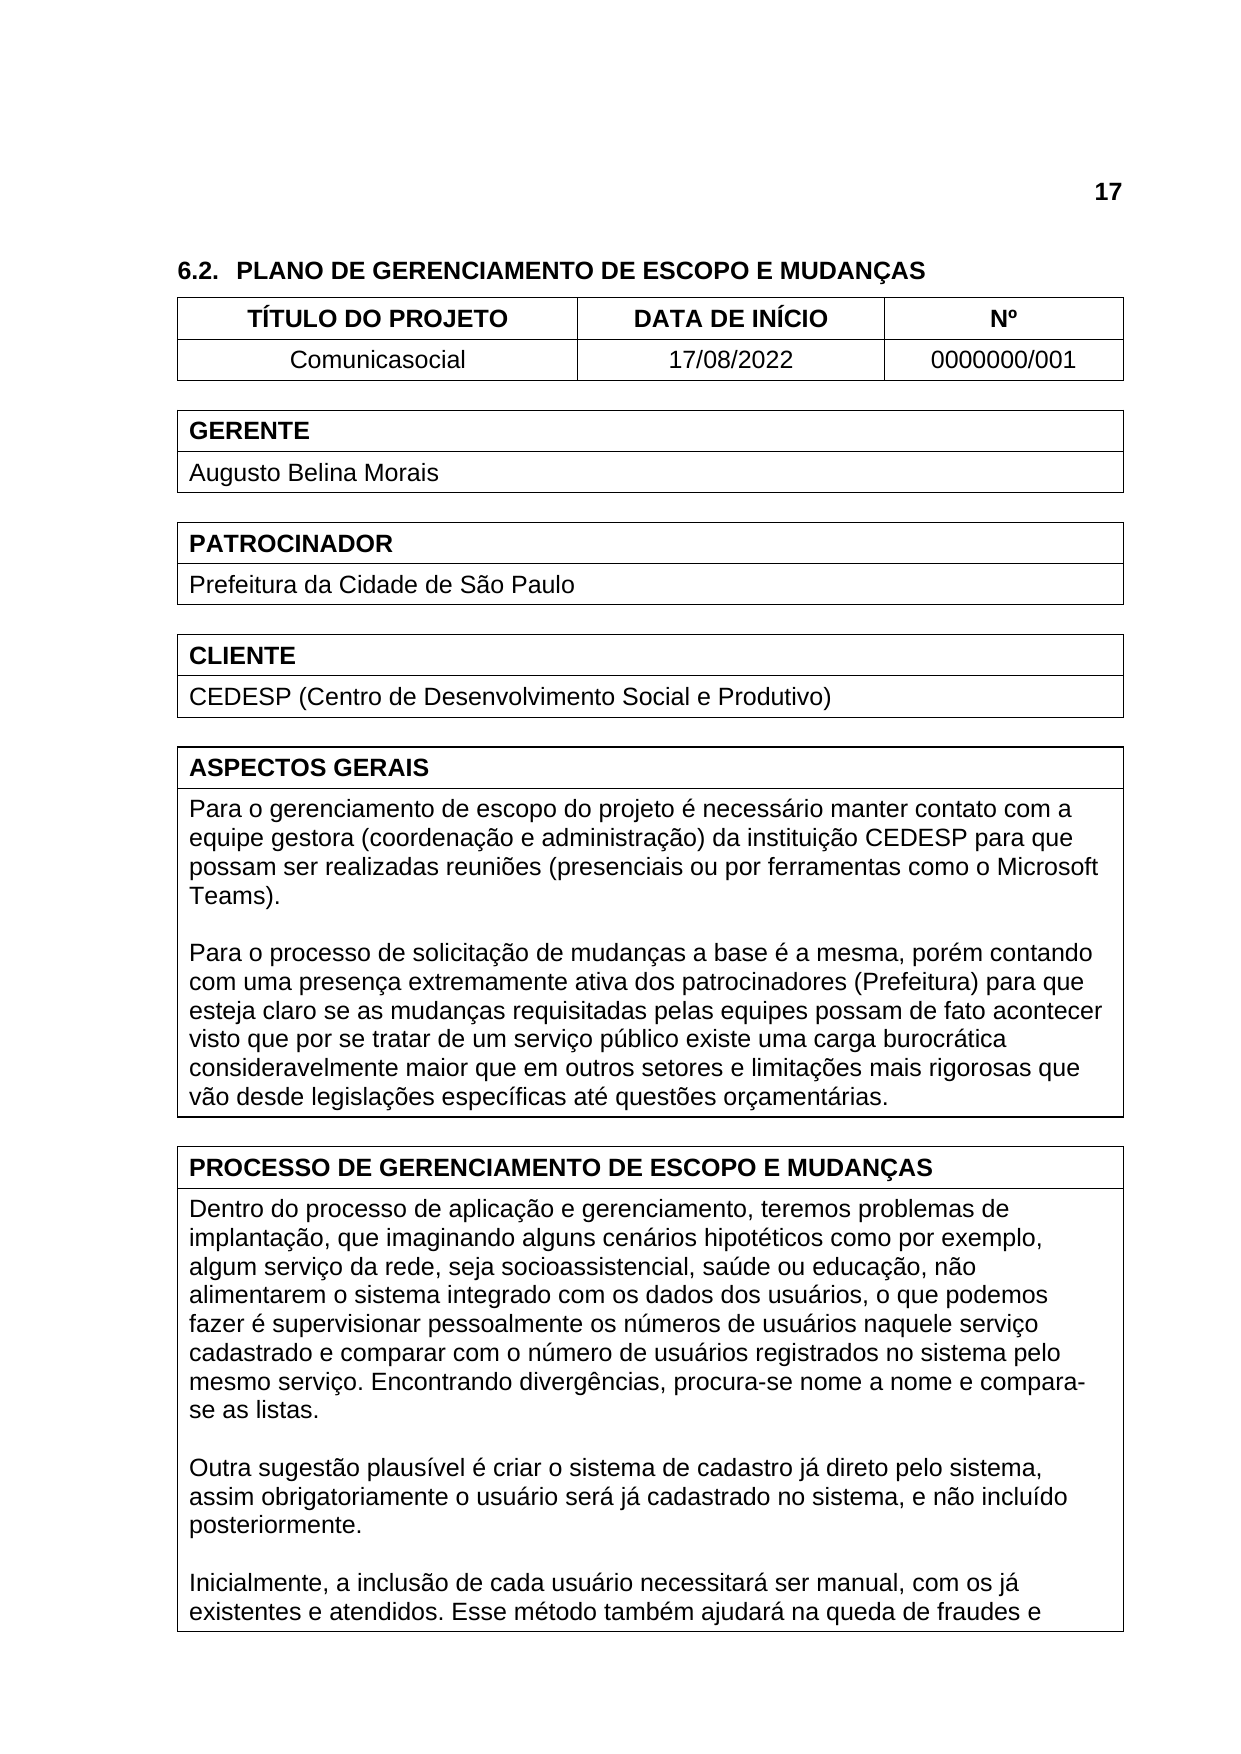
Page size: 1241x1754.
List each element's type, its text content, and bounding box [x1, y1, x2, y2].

table_header ASPECTOS GERAIS [178, 748, 1123, 788]
table_cell 17/08/2022 [578, 340, 884, 380]
table_cell Dentro do processo de aplicação e gerenciamento, teremos problemas de implantação, que imaginando alguns cenários hipotéticos como por exemplo, algum serviço da rede, seja socioassistencial, saúde ou educação, não alimentarem o sistema integrado com os dados dos usuários, o que podemos fazer é supervisionar pessoalmente os números de usuários naquele serviço cadastrado e comparar com o número de usuários registrados no sistema pelo mesmo serviço. Encontrando divergências, procura-se nome a nome e compara-se as listas. Outra sugestão plausível é criar o sistema de cadastro já direto pelo sistema, assim obrigatoriamente o usuário será já cadastrado no sistema, e não incluído posteriormente. Inicialmente, a inclusão de cada usuário necessitará ser manual, com os já existentes e atendidos. Esse método também ajudará na queda de fraudes e [178, 1189, 1123, 1631]
table_cell Para o gerenciamento de escopo do projeto é necessário manter contato com a equipe gestora (coordenação e administração) da instituição CEDESP para que possam ser realizadas reuniões (presenciais ou por ferramentas como o Microsoft Teams). Para o processo de solicitação de mudanças a base é a mesma, porém contando com uma presença extremamente ativa dos patrocinadores (Prefeitura) para que esteja claro se as mudanças requisitadas pelas equipes possam de fato acontecer visto que por se tratar de um serviço público existe uma carga burocrática consideravelmente maior que em outros setores e limitações mais rigorosas que vão desde legislações específicas até questões orçamentárias. [178, 789, 1123, 1116]
table_header PATROCINADOR [178, 523, 1123, 563]
table_header Nº [885, 298, 1123, 338]
table_header PROCESSO DE GERENCIAMENTO DE ESCOPO E MUDANÇAS [178, 1147, 1123, 1187]
table_cell Prefeitura da Cidade de São Paulo [178, 564, 1123, 604]
table_cell CEDESP (Centro de Desenvolvimento Social e Produtivo) [178, 676, 1123, 717]
table_header CLIENTE [178, 635, 1123, 675]
table_header TÍTULO DO PROJETO [178, 298, 577, 338]
table_cell 0000000/001 [885, 340, 1123, 380]
table_cell Augusto Belina Morais [178, 452, 1123, 492]
table_header DATA DE INÍCIO [578, 298, 884, 338]
subtitle Plano de gerenciamento de escopo e mudanças [177, 256, 1122, 285]
table_header GERENTE [178, 411, 1123, 451]
table_cell Comunicasocial [178, 340, 577, 380]
